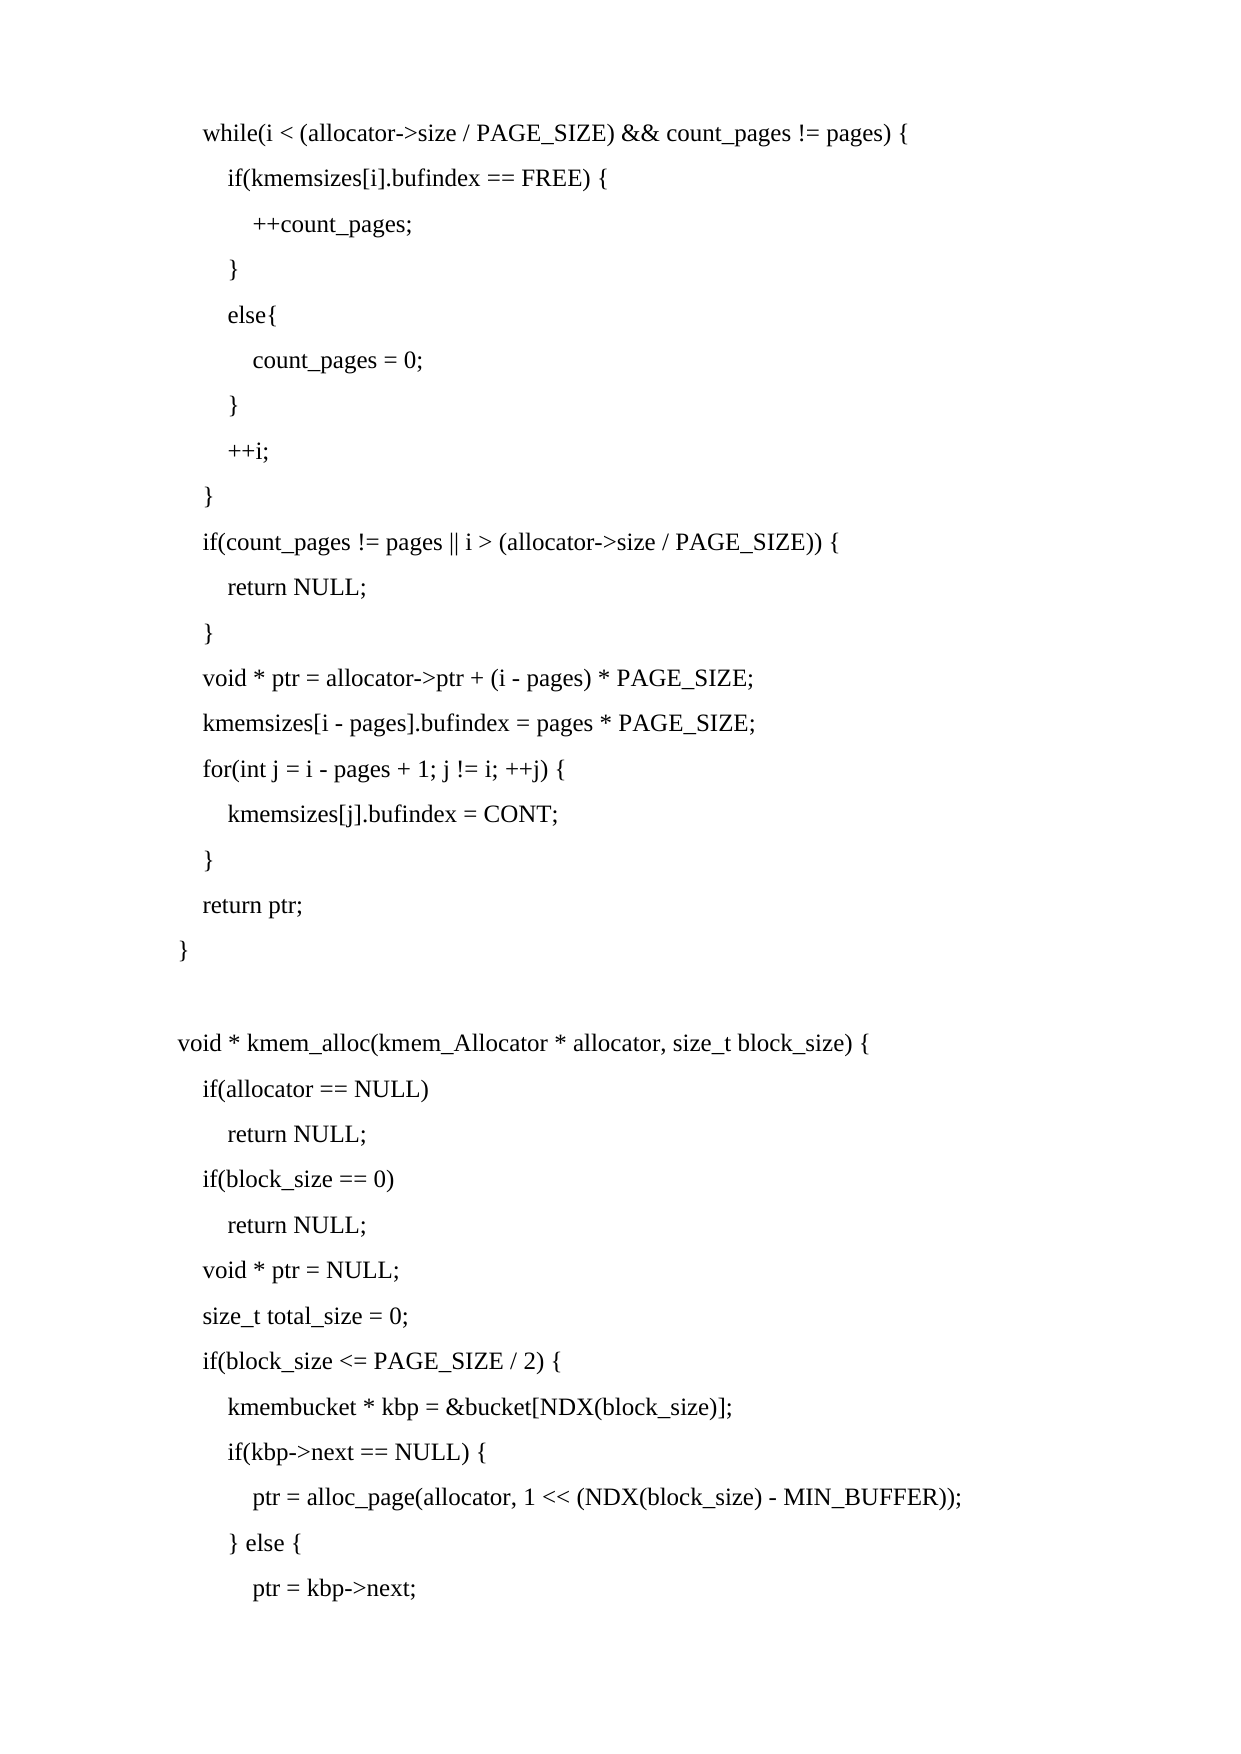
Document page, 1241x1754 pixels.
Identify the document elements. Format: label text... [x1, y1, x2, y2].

text if(block_size <= PAGE_SIZE / 2) { [177, 1346, 1152, 1375]
text } else { [177, 1528, 1152, 1557]
text void * ptr = allocator->ptr + (i - pages) * PAGE_SIZE; [177, 663, 1152, 692]
text count_pages = 0; [177, 345, 1152, 374]
text while(i < (allocator->size / PAGE_SIZE) && count_pages != pages) { [177, 118, 1152, 147]
text ptr = kbp->next; [177, 1573, 1152, 1602]
text } [177, 936, 1152, 964]
text if(allocator == NULL) [177, 1074, 1152, 1102]
text return NULL; [177, 1119, 1152, 1148]
text for(int j = i - pages + 1; j != i; ++j) { [177, 754, 1152, 783]
text return NULL; [177, 572, 1152, 601]
text if(kbp->next == NULL) { [177, 1437, 1152, 1466]
text return NULL; [177, 1210, 1152, 1239]
text if(block_size == 0) [177, 1164, 1152, 1193]
text size_t total_size = 0; [177, 1301, 1152, 1329]
text kmemsizes[j].bufindex = CONT; [177, 799, 1152, 828]
text ++i; [177, 436, 1152, 465]
text } [177, 618, 1152, 646]
text return ptr; [177, 890, 1152, 919]
text } [177, 845, 1152, 873]
text ptr = alloc_page(allocator, 1 << (NDX(block_size) - MIN_BUFFER)); [177, 1482, 1152, 1511]
text if(kmemsizes[i].bufindex == FREE) { [177, 163, 1152, 192]
text } [177, 391, 1152, 419]
text kmembucket * kbp = &bucket[NDX(block_size)]; [177, 1392, 1152, 1420]
text void * kmem_alloc(kmem_Allocator * allocator, size_t block_size) { [177, 1028, 1152, 1057]
text } [177, 254, 1152, 283]
text else{ [177, 300, 1152, 328]
text ++count_pages; [177, 209, 1152, 238]
text if(count_pages != pages || i > (allocator->size / PAGE_SIZE)) { [177, 527, 1152, 556]
text void * ptr = NULL; [177, 1255, 1152, 1284]
text } [177, 481, 1152, 510]
text kmemsizes[i - pages].bufindex = pages * PAGE_SIZE; [177, 708, 1152, 737]
